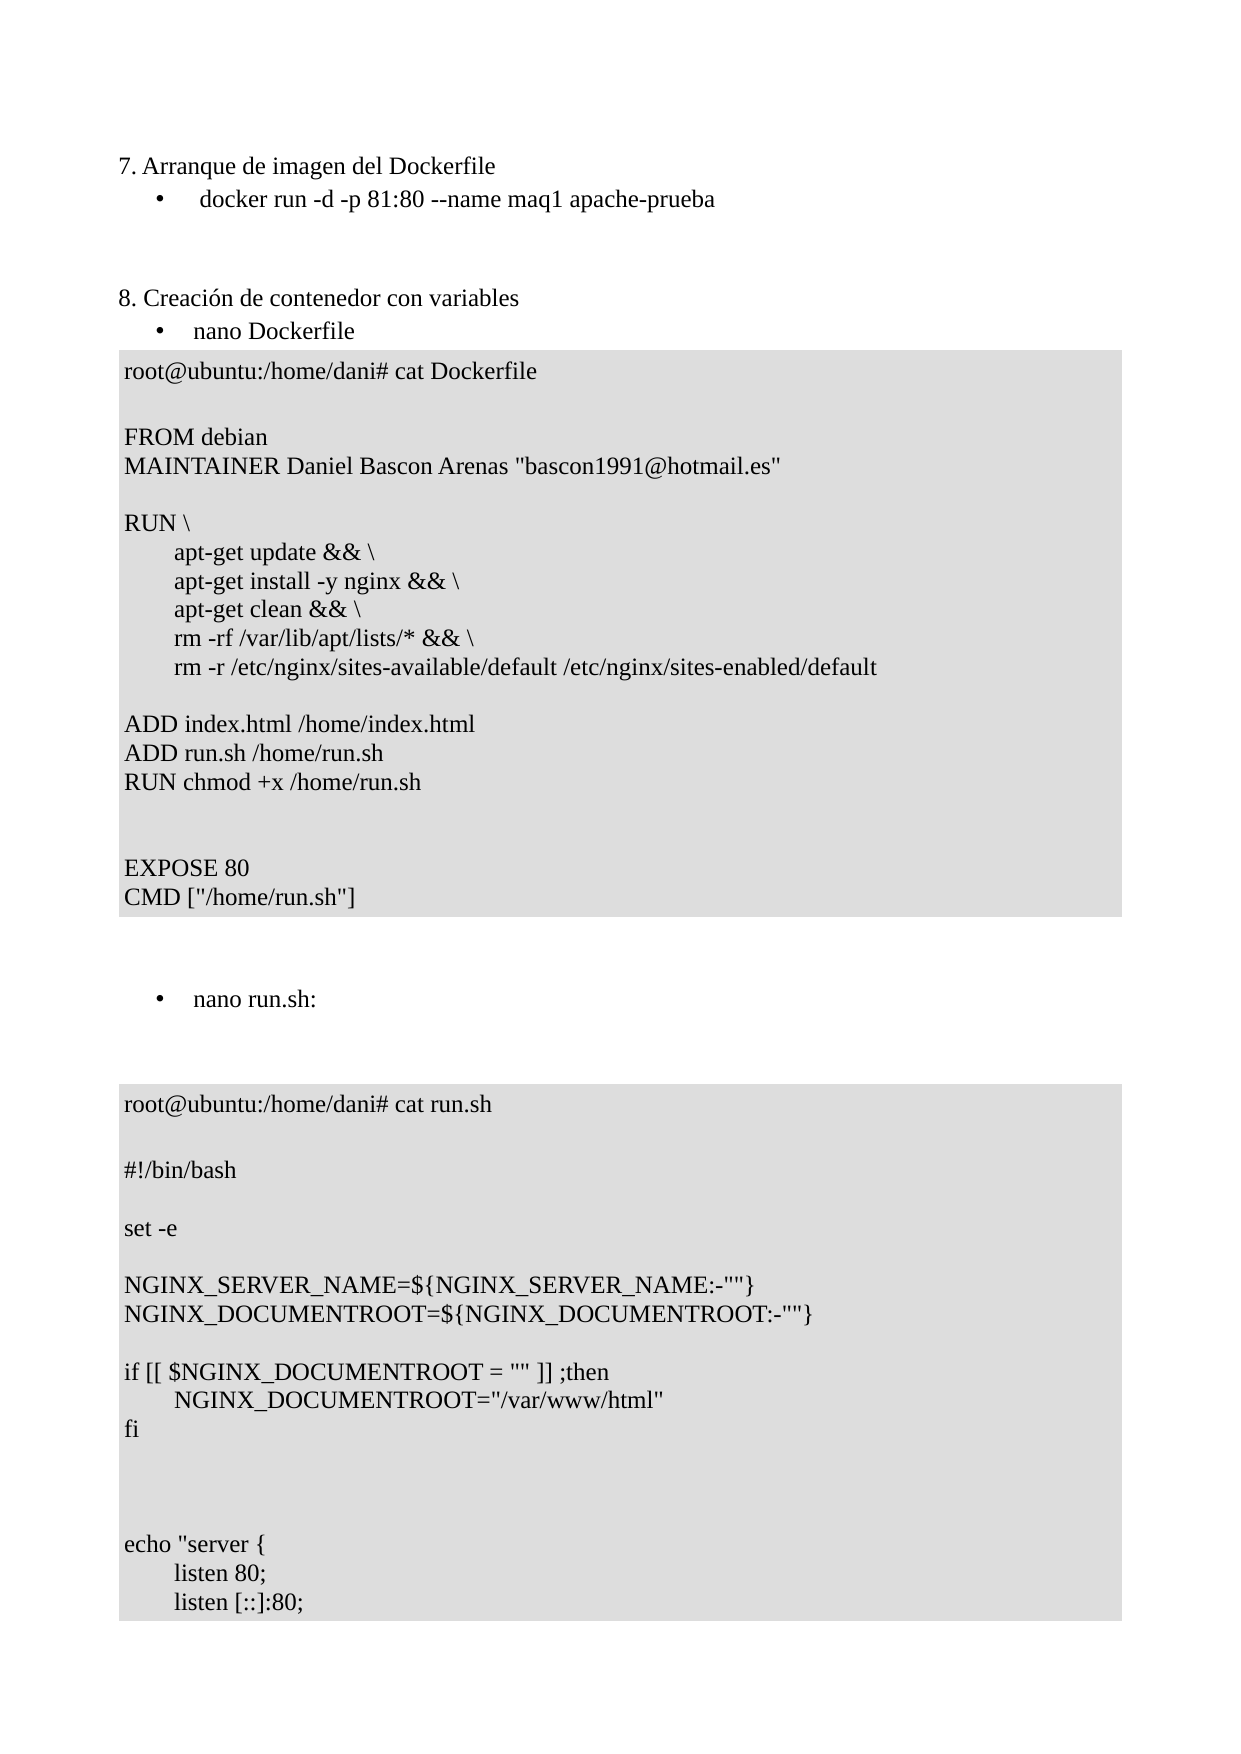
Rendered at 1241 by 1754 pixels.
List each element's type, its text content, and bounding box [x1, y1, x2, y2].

list nano run.sh: [156, 984, 1122, 1012]
table_header root@ubuntu:/home/dani# cat run.sh #!/bin/bash set -e NGINX_SERVER_NAME=${NGINX_SERVER_NAME:-""} NGINX_DOCUMENTROOT=${NGINX_DOCUMENTROOT:-""} if [[ $NGINX_DOCUMENTROOT = "" ]] ;then NGINX_DOCUMENTROOT="/var/www/html" fi echo "server { listen 80; listen [::]:80; [119, 1084, 1122, 1621]
text 7. Arranque de imagen del Dockerfile [118, 151, 1122, 180]
text 8. Creación de contenedor con variables [118, 283, 1122, 312]
list docker run -d -p 81:80 --name maq1 apache-prueba [156, 184, 1122, 213]
table_header root@ubuntu:/home/dani# cat Dockerfile FROM debian MAINTAINER Daniel Bascon Arenas "bascon1991@hotmail.es" RUN \ apt-get update && \ apt-get install -y nginx && \ apt-get clean && \ rm -rf /var/lib/apt/lists/* && \ rm -r /etc/nginx/sites-available/default /etc/nginx/sites-enabled/default ADD index.html /home/index.html ADD run.sh /home/run.sh RUN chmod +x /home/run.sh EXPOSE 80 CMD ["/home/run.sh"] [119, 350, 1122, 917]
list nano Dockerfile [156, 316, 1122, 345]
